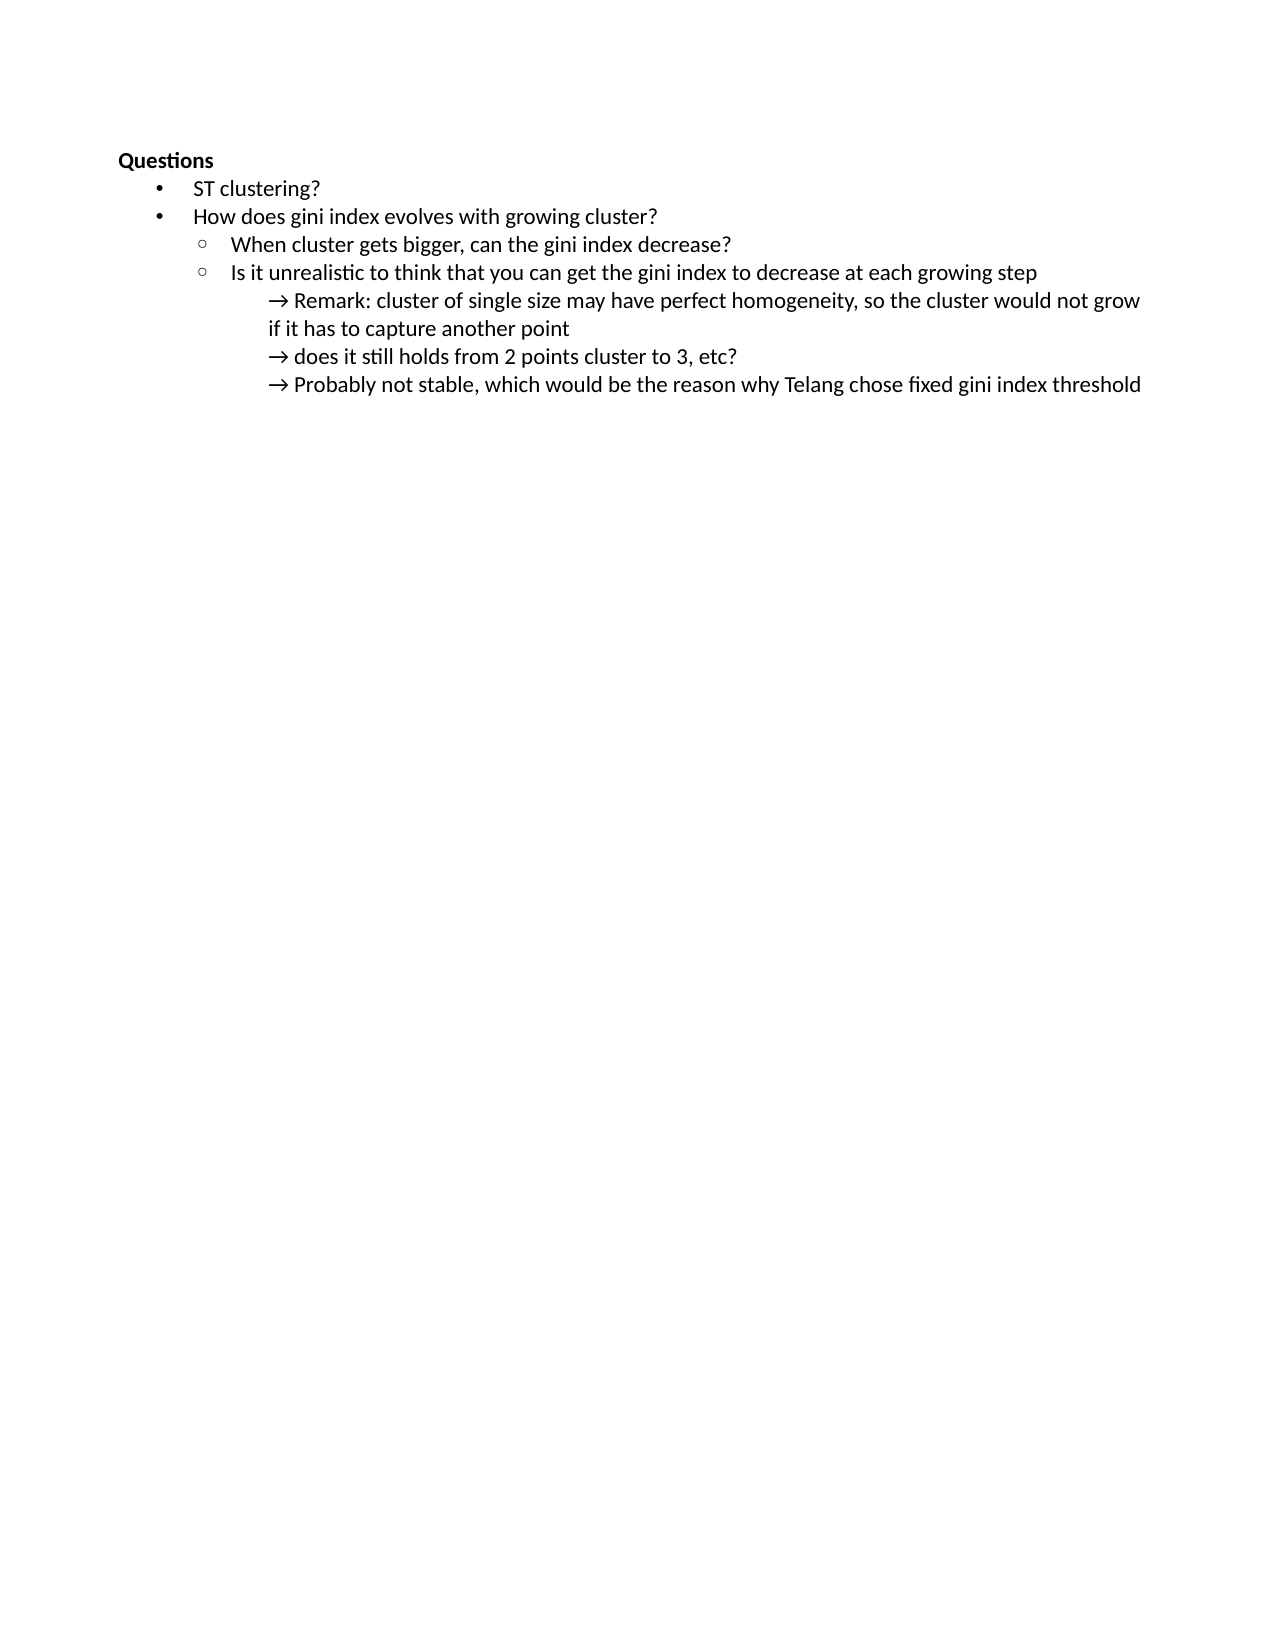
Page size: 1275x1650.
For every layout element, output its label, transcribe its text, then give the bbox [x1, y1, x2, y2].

list When cluster gets bigger, can the gini index decrease? [193, 230, 1157, 258]
list ST clustering? [156, 174, 1157, 202]
list → Remark: cluster of single size may have perfect homogeneity, so the cluster would not grow if it has to capture another point [231, 286, 1157, 342]
text Questions [118, 146, 1157, 174]
list How does gini index evolves with growing cluster? [156, 202, 1157, 230]
list → does it still holds from 2 points cluster to 3, etc? [231, 342, 1157, 370]
list → Probably not stable, which would be the reason why Telang chose fixed gini index threshold [231, 370, 1157, 398]
list Is it unrealistic to think that you can get the gini index to decrease at each growing step [193, 258, 1157, 286]
